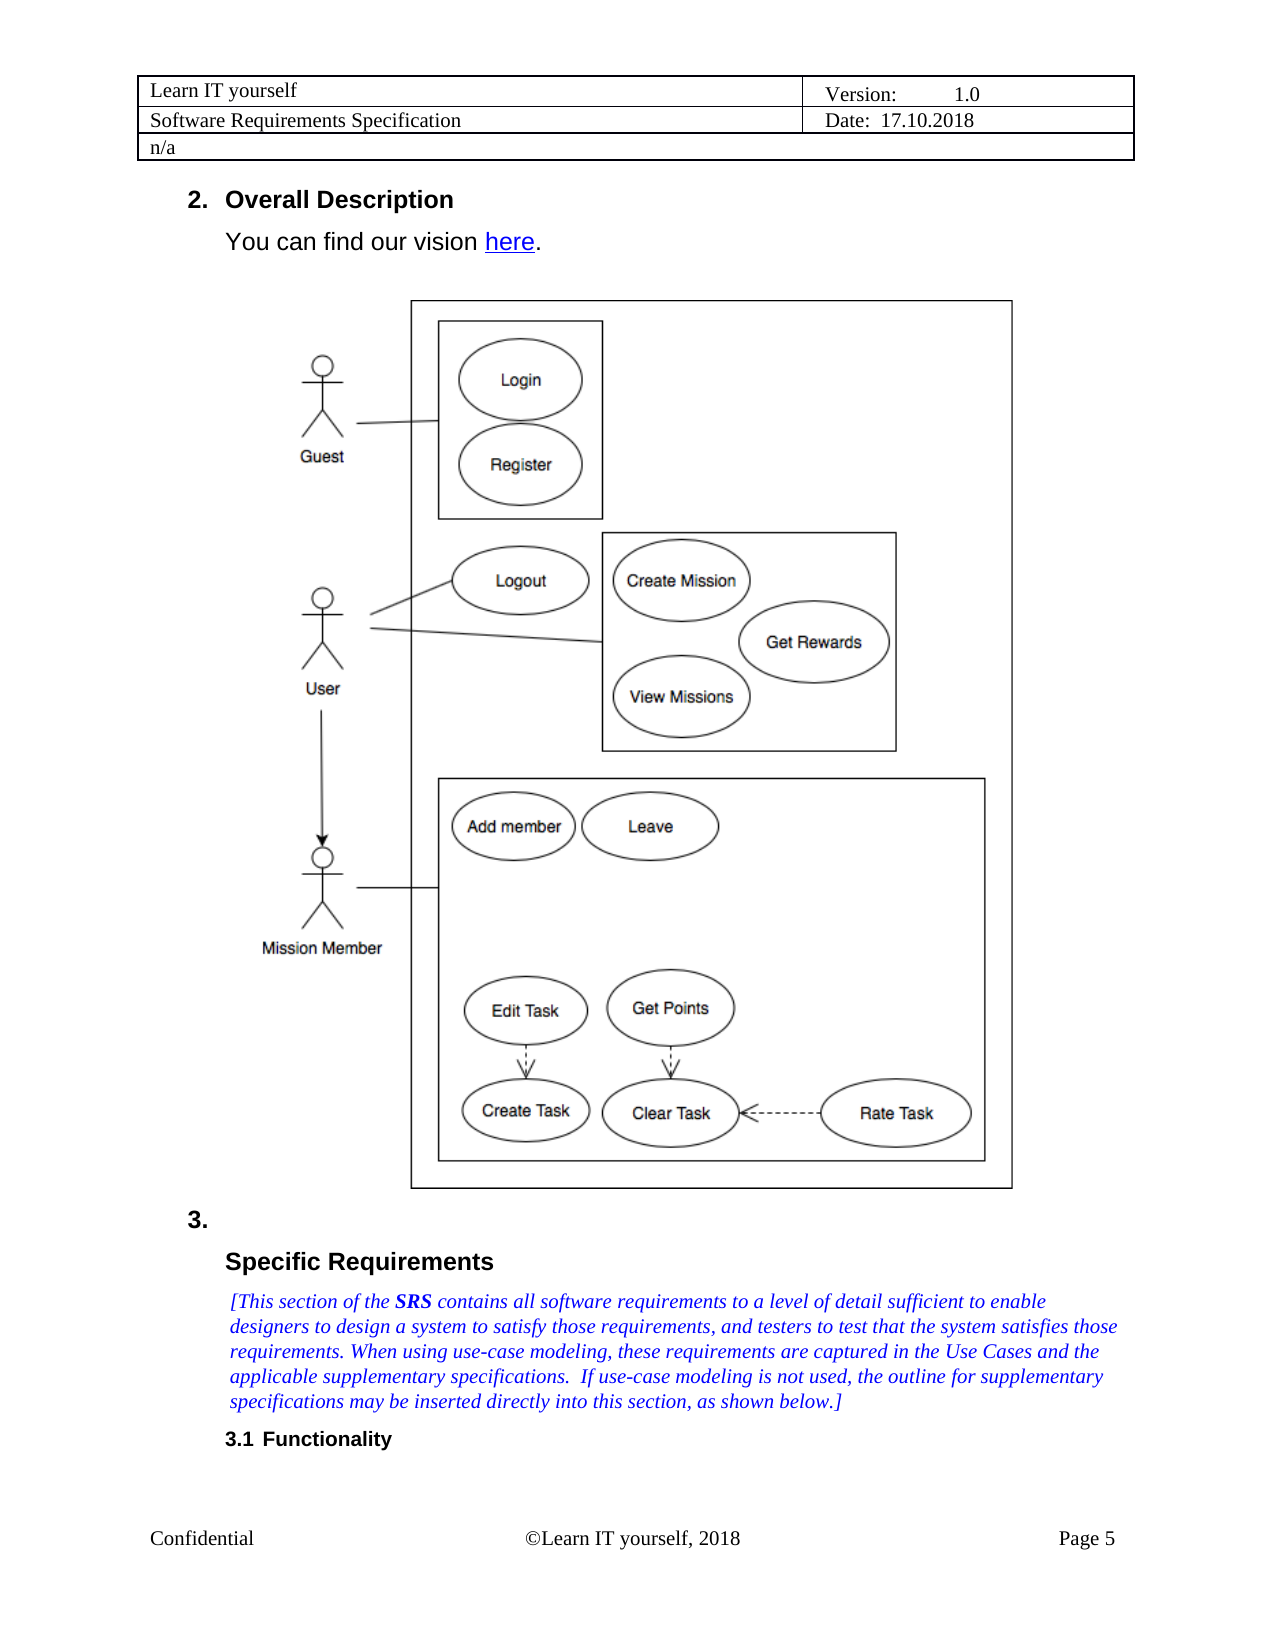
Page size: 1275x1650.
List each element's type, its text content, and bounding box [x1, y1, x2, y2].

subtitle Overall Description [187, 185, 1125, 214]
subtitle You can find our vision here. [187, 227, 1125, 255]
subtitle Functionality [225, 1425, 1125, 1450]
picture [262, 300, 1013, 1189]
subtitle Specific Requirements [187, 1247, 1125, 1275]
text [This section of the SRS contains all software requirements to a level of detail sufficient to enable designers to design a system to satisfy those requirements, and testers to test that the system satisfies those requirements. When using use-case modeling, these requirements are captured in the Use Cases and the applicable supplementary specifications. If use-case modeling is not used, the outline for supplementary specifications may be inserted directly into this section, as shown below.] [229, 1288, 1125, 1413]
